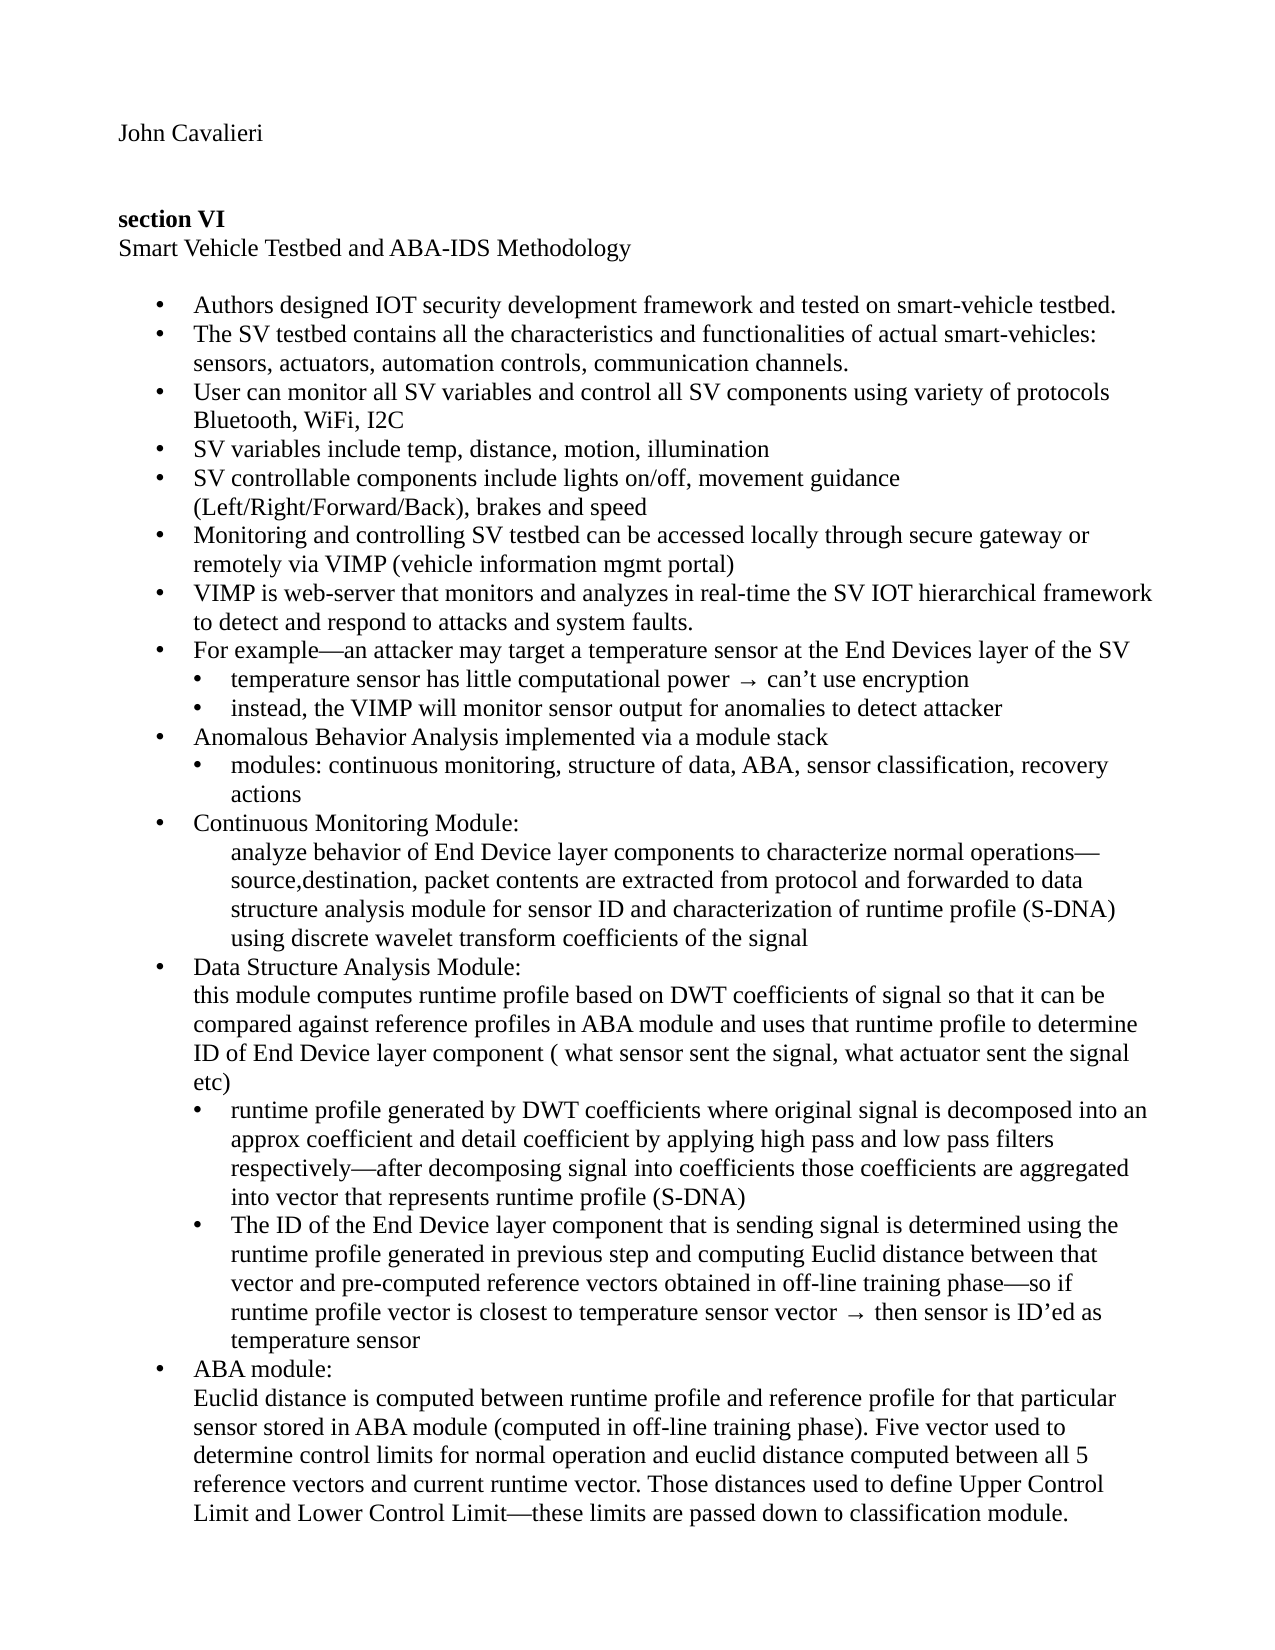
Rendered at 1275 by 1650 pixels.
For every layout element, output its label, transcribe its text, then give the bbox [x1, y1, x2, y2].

list Authors designed IOT security development framework and tested on smart-vehicle testbed. [156, 291, 1157, 319]
list Data Structure Analysis Module: [156, 952, 1157, 981]
text section VI [118, 204, 1157, 233]
list Euclid distance is computed between runtime profile and reference profile for that particular sensor stored in ABA module (computed in off-line training phase). Five vector used to determine control limits for normal operation and euclid distance computed between all 5 reference vectors and current runtime vector. Those distances used to define Upper Control Limit and Lower Control Limit—these limits are passed down to classification module. [156, 1383, 1157, 1527]
list The SV testbed contains all the characteristics and functionalities of actual smart-vehicles: sensors, actuators, automation controls, communication channels. [156, 319, 1157, 377]
list For example—an attacker may target a temperature sensor at the End Devices layer of the SV [156, 636, 1157, 664]
list SV controllable components include lights on/off, movement guidance (Left/Right/Forward/Back), brakes and speed [156, 463, 1157, 521]
text Smart Vehicle Testbed and ABA-IDS Methodology [118, 233, 1157, 262]
list instead, the VIMP will monitor sensor output for anomalies to detect attacker [193, 693, 1157, 722]
list User can monitor all SV variables and control all SV components using variety of protocols Bluetooth, WiFi, I2C [156, 377, 1157, 434]
list ABA module: [156, 1354, 1157, 1383]
text John Cavalieri [118, 118, 1157, 147]
list The ID of the End Device layer component that is sending signal is determined using the runtime profile generated in previous step and computing Euclid distance between that vector and pre-computed reference vectors obtained in off-line training phase—so if runtime profile vector is closest to temperature sensor vector → then sensor is ID’ed as temperature sensor [193, 1211, 1157, 1354]
list temperature sensor has little computational power → can’t use encryption [193, 664, 1157, 693]
list runtime profile generated by DWT coefficients where original signal is decomposed into an approx coefficient and detail coefficient by applying high pass and low pass filters respectively—after decomposing signal into coefficients those coefficients are aggregated into vector that represents runtime profile (S-DNA) [193, 1096, 1157, 1211]
list Anomalous Behavior Analysis implemented via a module stack [156, 722, 1157, 751]
list SV variables include temp, distance, motion, illumination [156, 434, 1157, 463]
list VIMP is web-server that monitors and analyzes in real-time the SV IOT hierarchical framework to detect and respond to attacks and system faults. [156, 578, 1157, 636]
list this module computes runtime profile based on DWT coefficients of signal so that it can be compared against reference profiles in ABA module and uses that runtime profile to determine ID of End Device layer component ( what sensor sent the signal, what actuator sent the signal etc) [156, 981, 1157, 1096]
list modules: continuous monitoring, structure of data, ABA, sensor classification, recovery actions [193, 751, 1157, 808]
list Continuous Monitoring Module: [156, 808, 1157, 837]
list Monitoring and controlling SV testbed can be accessed locally through secure gateway or remotely via VIMP (vehicle information mgmt portal) [156, 521, 1157, 578]
list analyze behavior of End Device layer components to characterize normal operations—source,destination, packet contents are extracted from protocol and forwarded to data structure analysis module for sensor ID and characterization of runtime profile (S-DNA) using discrete wavelet transform coefficients of the signal [193, 837, 1157, 952]
